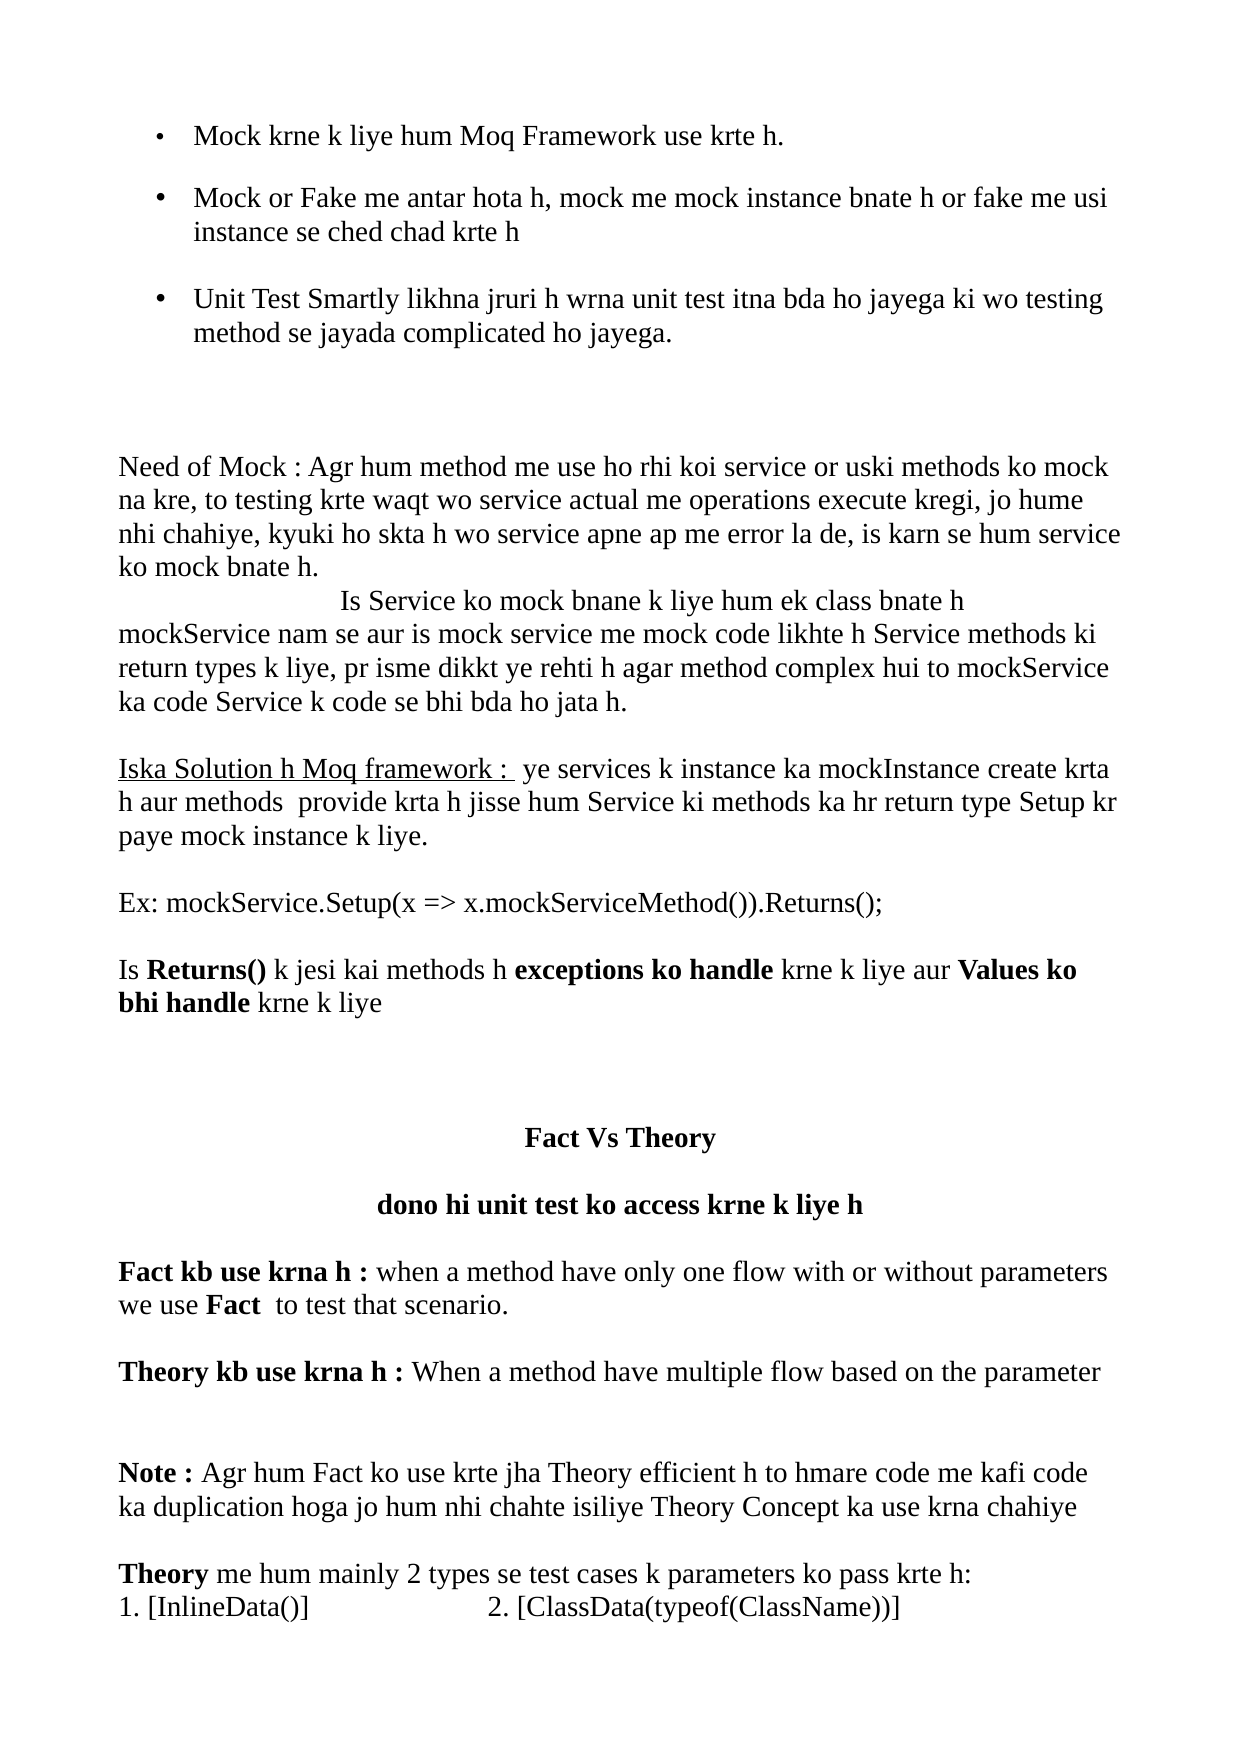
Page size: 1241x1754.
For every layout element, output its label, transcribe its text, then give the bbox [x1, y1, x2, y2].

list Mock or Fake me antar hota h, mock me mock instance bnate h or fake me usi instance se ched chad krte h [156, 180, 1122, 248]
text Ex: mockService.Setup(x => x.mockServiceMethod()).Returns(); [118, 885, 1122, 918]
text dono hi unit test ko access krne k liye h [118, 1187, 1122, 1220]
list Unit Test Smartly likhna jruri h wrna unit test itna bda ho jayega ki wo testing method se jayada complicated ho jayega. [156, 281, 1122, 348]
list Mock krne k liye hum Moq Framework use krte h. [156, 118, 1122, 152]
text Note : Agr hum Fact ko use krte jha Theory efficient h to hmare code me kafi code ka duplication hoga jo hum nhi chahte isiliye Theory Concept ka use krna chahiye [118, 1455, 1122, 1522]
text Need of Mock : Agr hum method me use ho rhi koi service or uski methods ko mock na kre, to testing krte waqt wo service actual me operations execute kregi, jo hume nhi chahiye, kyuki ho skta h wo service apne ap me error la de, is karn se hum service ko mock bnate h. Is Service ko mock bnane k liye hum ek class bnate h mockService nam se aur is mock service me mock code likhte h Service methods ki return types k liye, pr isme dikkt ye rehti h agar method complex hui to mockService ka code Service k code se bhi bda ho jata h. [118, 449, 1122, 717]
text Iska Solution h Moq framework : ye services k instance ka mockInstance create krta h aur methods provide krta h jisse hum Service ki methods ka hr return type Setup kr paye mock instance k liye. [118, 751, 1122, 851]
text Theory me hum mainly 2 types se test cases k parameters ko pass krte h: 1. [InlineData()] 2. [ClassData(typeof(ClassName))] [118, 1556, 1122, 1623]
text Fact Vs Theory [118, 1120, 1122, 1153]
text Is Returns() k jesi kai methods h exceptions ko handle krne k liye aur Values ko bhi handle krne k liye [118, 952, 1122, 1019]
text Theory kb use krna h : When a method have multiple flow based on the parameter [118, 1354, 1122, 1388]
text Fact kb use krna h : when a method have only one flow with or without parameters we use Fact to test that scenario. [118, 1254, 1122, 1321]
